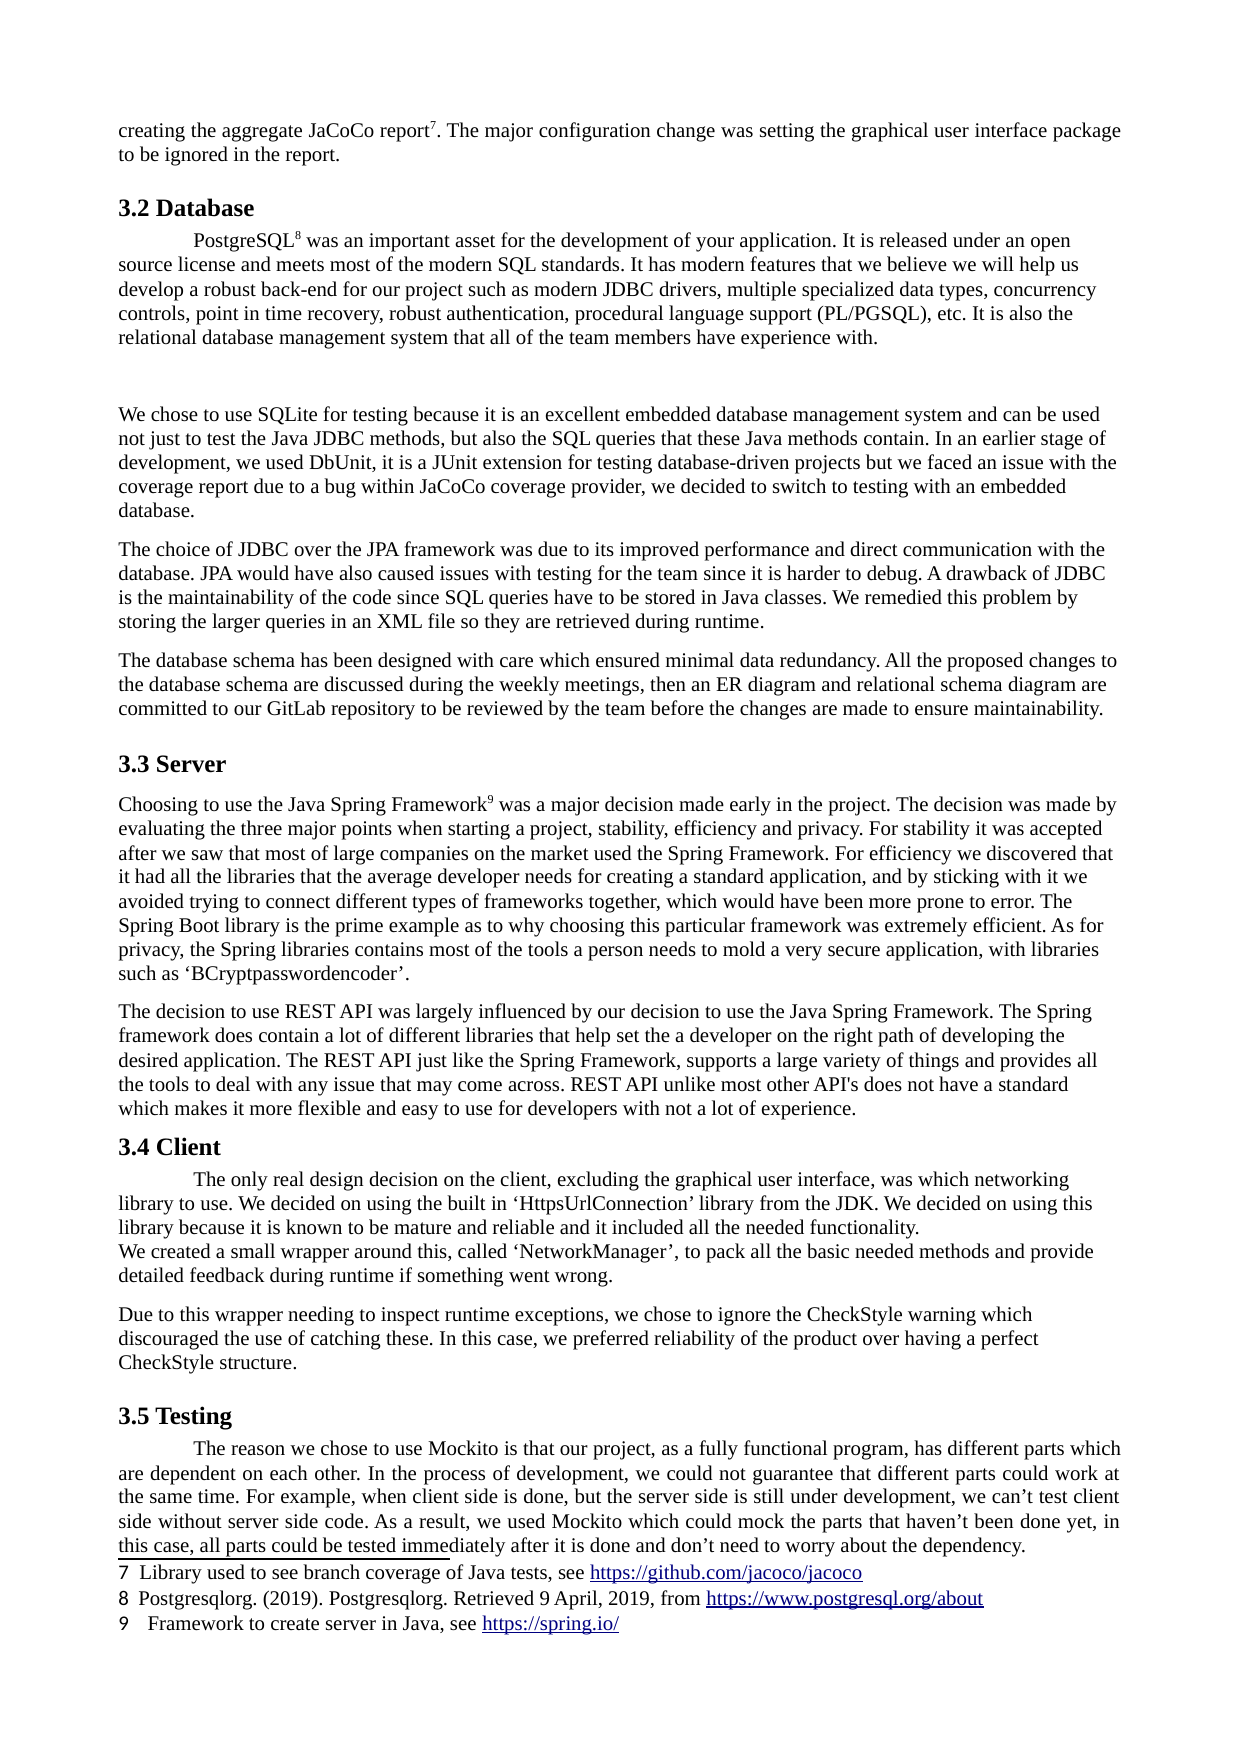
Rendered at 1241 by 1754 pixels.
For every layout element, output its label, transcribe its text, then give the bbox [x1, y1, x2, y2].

text Postgresqlorg. (2019). Postgresqlorg. Retrieved 9 April, 2019, from https://www.postgresql.org/about [118, 1585, 1122, 1610]
text Choosing to use the Java Spring Framework was a major decision made early in the project. The decision was made by evaluating the three major points when starting a project, stability, efficiency and privacy. For stability it was accepted after we saw that most of large companies on the market used the Spring Framework. For efficiency we discovered that it had all the libraries that the average developer needs for creating a standard application, and by sticking with it we avoided trying to connect different types of frameworks together, which would have been more prone to error. The Spring Boot library is the prime example as to why choosing this particular framework was extremely efficient. As for privacy, the Spring libraries contains most of the tools a person needs to mold a very secure application, with libraries such as ‘BCryptpasswordencoder’. [118, 792, 1122, 985]
text The reason we chose to use Mockito is that our project, as a fully functional program, has different parts which are dependent on each other. In the process of development, we could not guarantee that different parts could work at the same time. For example, when client side is done, but the server side is still under development, we can’t test client side without server side code. As a result, we used Mockito which could mock the parts that haven’t been done yet, in this case, all parts could be tested immediately after it is done and don’t need to worry about the dependency. [118, 1436, 1122, 1557]
text The choice of JDBC over the JPA framework was due to its improved performance and direct communication with the database. JPA would have also caused issues with testing for the team since it is harder to debug. A drawback of JDBC is the maintainability of the code since SQL queries have to be stored in Java classes. We remedied this problem by storing the larger queries in an XML file so they are retrieved during runtime. [118, 537, 1122, 633]
text 3.5 Testing [118, 1401, 1122, 1430]
text We chose to use SQLite for testing because it is an excellent embedded database management system and can be used not just to test the Java JDBC methods, but also the SQL queries that these Java methods contain. In an earlier stage of development, we used DbUnit, it is a JUnit extension for testing database-driven projects but we faced an issue with the coverage report due to a bug within JaCoCo coverage provider, we decided to switch to testing with an embedded database. [118, 402, 1122, 522]
text 3.2 Database [118, 193, 1122, 222]
text creating the aggregate JaCoCo report. The major configuration change was setting the graphical user interface package to be ignored in the report. [118, 118, 1122, 166]
text Framework to create server in Java, see https://spring.io/ [118, 1610, 1122, 1636]
text 3.4 Client [118, 1132, 1122, 1161]
text The only real design decision on the client, excluding the graphical user interface, was which networking library to use. We decided on using the built in ‘HttpsUrlConnection’ library from the JDK. We decided on using this library because it is known to be mature and reliable and it included all the needed functionality. We created a small wrapper around this, called ‘NetworkManager’, to pack all the basic needed methods and provide detailed feedback during runtime if something went wrong. [118, 1167, 1122, 1287]
text Due to this wrapper needing to inspect runtime exceptions, we chose to ignore the CheckStyle warning which discouraged the use of catching these. In this case, we preferred reliability of the product over having a perfect CheckStyle structure. [118, 1302, 1122, 1374]
text PostgreSQL was an important asset for the development of your application. It is released under an open source license and meets most of the modern SQL standards. It has modern features that we believe we will help us develop a robust back-end for our project such as modern JDBC drivers, multiple specialized data types, concurrency controls, point in time recovery, robust authentication, procedural language support (PL/PGSQL), etc. It is also the relational database management system that all of the team members have experience with. [118, 228, 1122, 349]
text The decision to use REST API was largely influenced by our decision to use the Java Spring Framework. The Spring framework does contain a lot of different libraries that help set the a developer on the right path of developing the desired application. The REST API just like the Spring Framework, supports a large variety of things and provides all the tools to deal with any issue that may come across. REST API unlike most other API's does not have a standard which makes it more flexible and easy to use for developers with not a lot of experience. [118, 999, 1122, 1120]
text Library used to see branch coverage of Java tests, see https://github.com/jacoco/jacoco [118, 1559, 1122, 1585]
text 3.3 Server [118, 749, 1122, 778]
text The database schema has been designed with care which ensured minimal data redundancy. All the proposed changes to the database schema are discussed during the weekly meetings, then an ER diagram and relational schema diagram are committed to our GitLab repository to be reviewed by the team before the changes are made to ensure maintainability. [118, 648, 1122, 720]
